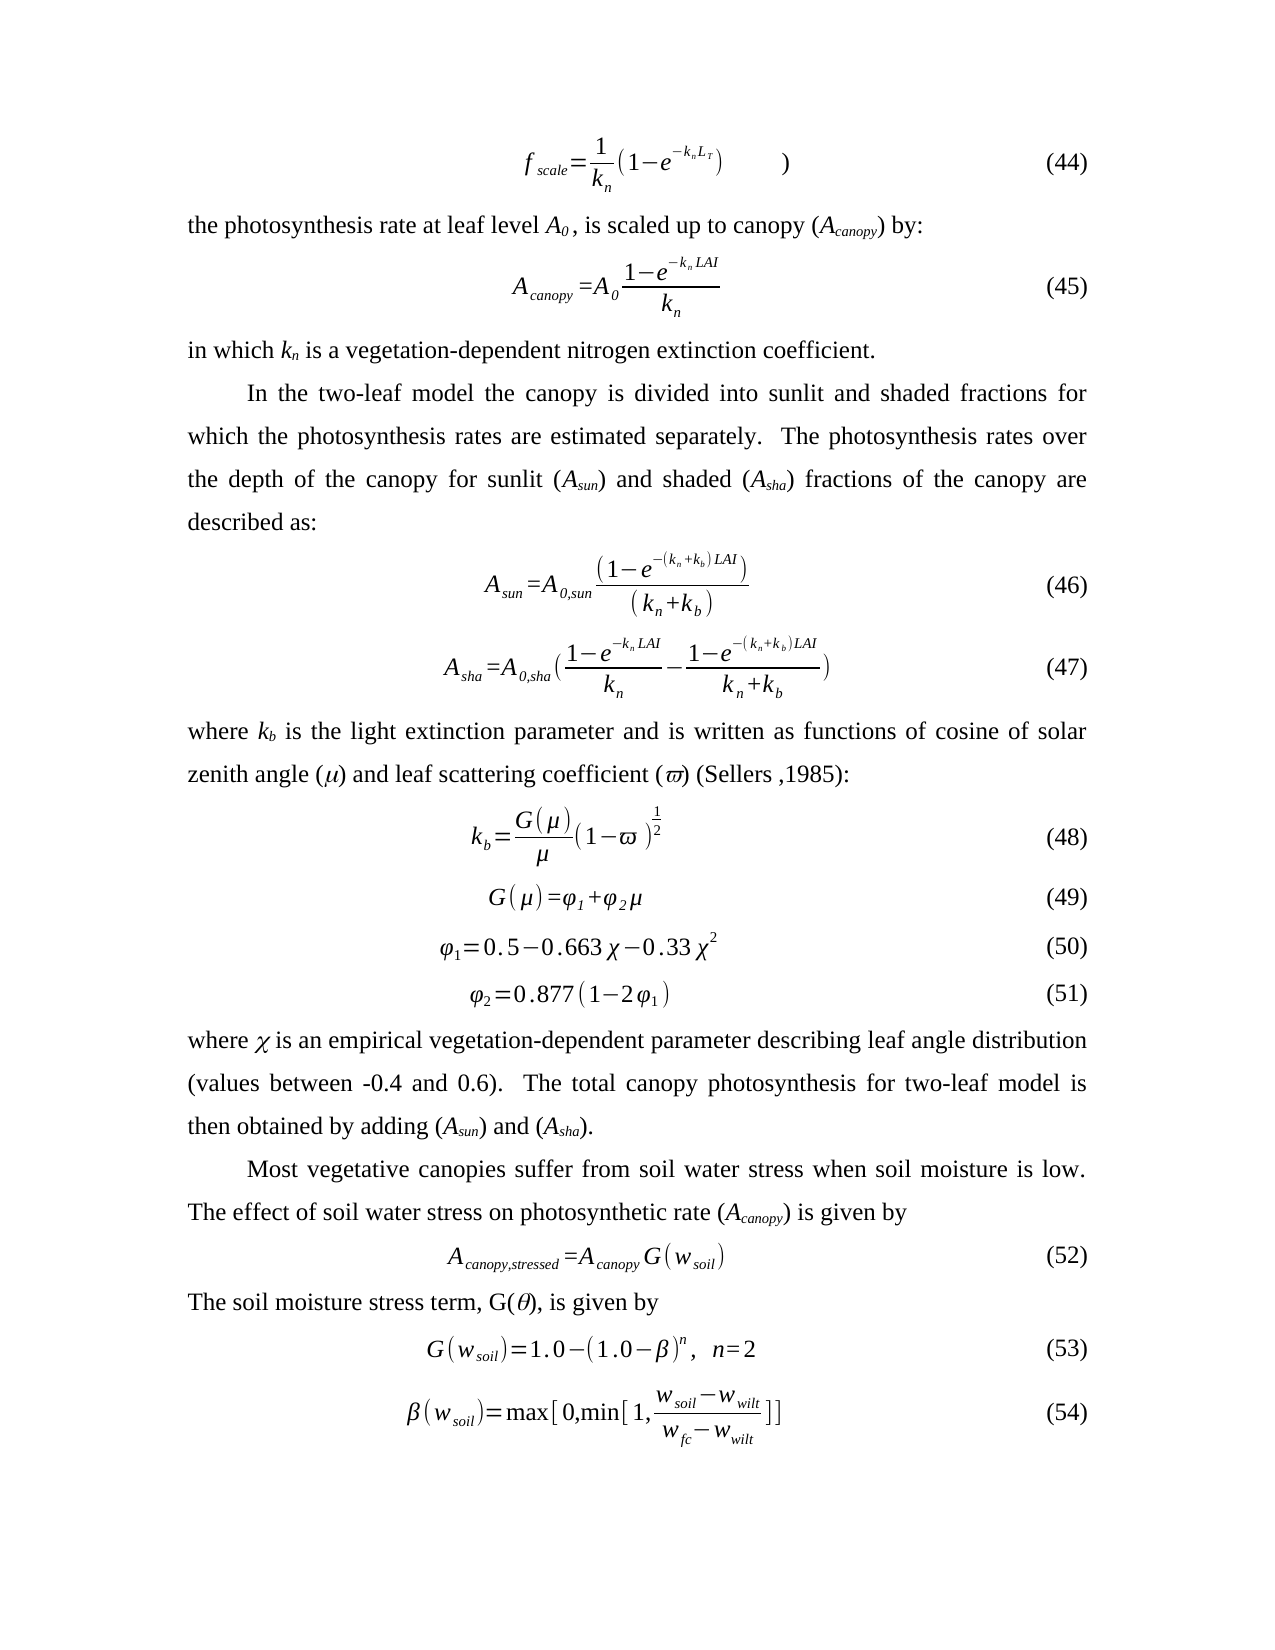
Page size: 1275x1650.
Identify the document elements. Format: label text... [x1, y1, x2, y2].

text [187, 634, 436, 702]
text (52) [733, 1241, 1087, 1273]
text [187, 254, 505, 321]
text (49) [652, 882, 1087, 914]
text (50) [727, 929, 1087, 964]
text [187, 1331, 420, 1366]
text In the two-leaf model the canopy is divided into sunlit and shaded fractions for which the photosynthesis rates are estimated separately. The photosynthesis rates over the depth of the canopy for sunlit (Asun) and shaded (Asha) fractions of the canopy are described as: [187, 378, 1087, 536]
text the photosynthesis rate at leaf level A0 , is scaled up to canopy (Acanopy) by: [187, 211, 1087, 239]
text Most vegetative canopies suffer from soil water stress when soil moisture is low. The effect of soil water stress on photosynthetic rate (Acanopy) is given by [187, 1154, 1087, 1226]
text (46) [758, 551, 1087, 620]
text (51) [187, 978, 1087, 1011]
text (47) [839, 634, 1087, 702]
text ) (44) [731, 133, 1087, 196]
text (45) [730, 254, 1087, 321]
text [187, 929, 433, 964]
text (48) [671, 802, 1087, 867]
text [187, 551, 477, 620]
text [187, 802, 465, 867]
text (54) [790, 1380, 1087, 1447]
text (53) [765, 1331, 1087, 1366]
text where c is an empirical vegetation-dependent parameter describing leaf angle distribution (values between -0.4 and 0.6). The total canopy photosynthesis for two-leaf model is then obtained by adding (Asun) and (Asha). [187, 1025, 1087, 1140]
text [187, 1380, 400, 1447]
text [187, 1241, 440, 1273]
text [187, 882, 482, 914]
text [187, 133, 518, 196]
text where kb is the light extinction parameter and is written as functions of cosine of solar zenith angle (m) and leaf scattering coefficient (v) (Sellers ,1985): [187, 716, 1087, 788]
text The soil moisture stress term, G(q), is given by [187, 1287, 1087, 1316]
text in which kn is a vegetation-dependent nitrogen extinction coefficient. [187, 335, 1087, 364]
